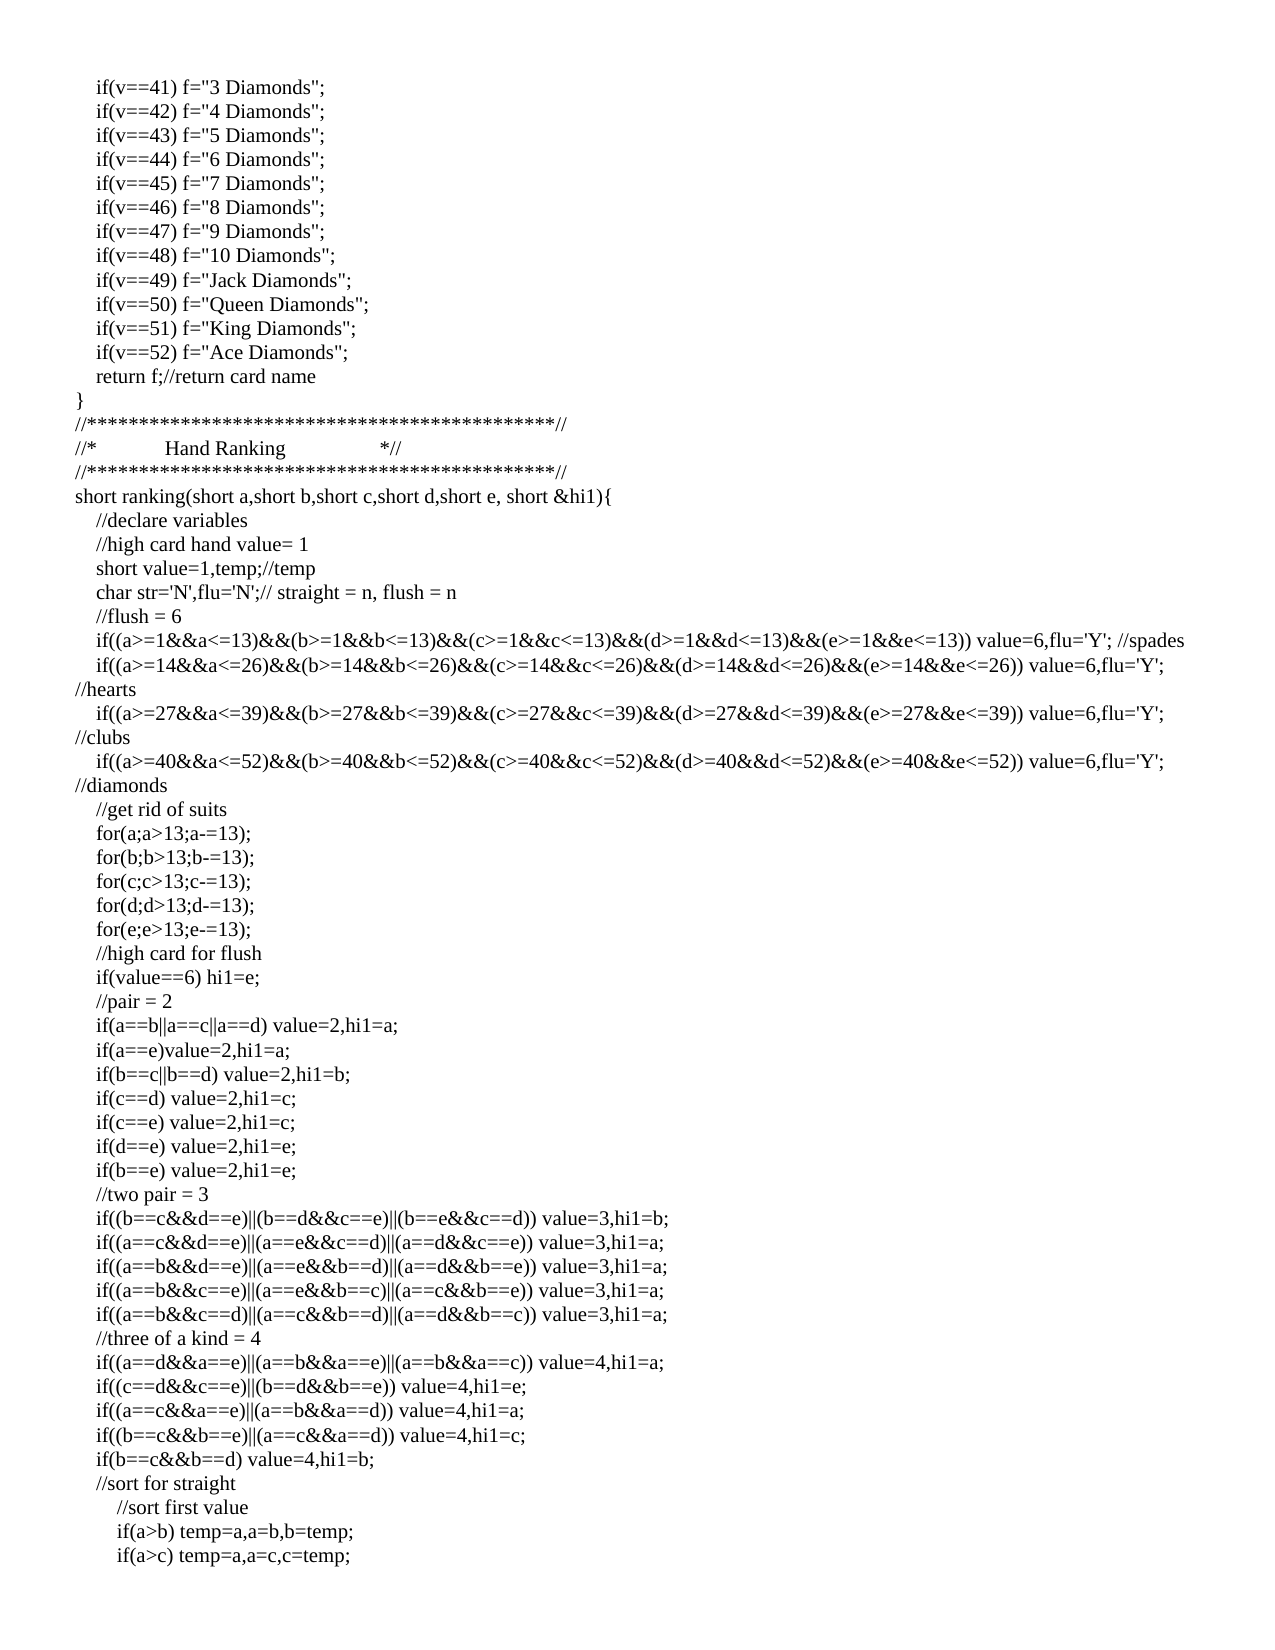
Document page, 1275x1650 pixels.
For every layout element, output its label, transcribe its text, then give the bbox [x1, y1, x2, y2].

text if(v==43) f="5 Diamonds"; [75, 123, 1200, 147]
text if(c==e) value=2,hi1=c; [75, 1110, 1200, 1134]
text //two pair = 3 [75, 1182, 1200, 1206]
text if((a>=27&&a<=39)&&(b>=27&&b<=39)&&(c>=27&&c<=39)&&(d>=27&&d<=39)&&(e>=27&&e<=39)) value=6,flu='Y'; //clubs [75, 701, 1200, 749]
text for(d;d>13;d-=13); [75, 893, 1200, 917]
text for(c;c>13;c-=13); [75, 869, 1200, 893]
text return f;//return card name [75, 364, 1200, 388]
text if((a==b&&c==d)||(a==c&&b==d)||(a==d&&b==c)) value=3,hi1=a; [75, 1302, 1200, 1326]
text if(v==42) f="4 Diamonds"; [75, 99, 1200, 123]
text if(b==c||b==d) value=2,hi1=b; [75, 1062, 1200, 1086]
text //*********************************************// [75, 460, 1200, 484]
text if(v==50) f="Queen Diamonds"; [75, 292, 1200, 316]
text short ranking(short a,short b,short c,short d,short e, short &hi1){ [75, 484, 1200, 508]
text if(v==44) f="6 Diamonds"; [75, 147, 1200, 171]
text for(e;e>13;e-=13); [75, 917, 1200, 941]
text if(v==48) f="10 Diamonds"; [75, 243, 1200, 267]
text if(v==47) f="9 Diamonds"; [75, 219, 1200, 243]
text //get rid of suits [75, 797, 1200, 821]
text for(a;a>13;a-=13); [75, 821, 1200, 845]
text //high card hand value= 1 [75, 532, 1200, 556]
text //*********************************************// [75, 412, 1200, 436]
text if((a>=14&&a<=26)&&(b>=14&&b<=26)&&(c>=14&&c<=26)&&(d>=14&&d<=26)&&(e>=14&&e<=26)) value=6,flu='Y'; //hearts [75, 652, 1200, 701]
text //flush = 6 [75, 604, 1200, 628]
text short value=1,temp;//temp [75, 556, 1200, 580]
text if(a==b||a==c||a==d) value=2,hi1=a; [75, 1013, 1200, 1037]
text if(c==d) value=2,hi1=c; [75, 1086, 1200, 1110]
text if((a==b&&d==e)||(a==e&&b==d)||(a==d&&b==e)) value=3,hi1=a; [75, 1254, 1200, 1278]
text //three of a kind = 4 [75, 1326, 1200, 1350]
text if(v==45) f="7 Diamonds"; [75, 171, 1200, 195]
text if(b==e) value=2,hi1=e; [75, 1158, 1200, 1182]
text //high card for flush [75, 941, 1200, 965]
text //sort first value [75, 1495, 1200, 1519]
text if(a==e)value=2,hi1=a; [75, 1037, 1200, 1062]
text if(b==c&&b==d) value=4,hi1=b; [75, 1447, 1200, 1471]
text if(v==51) f="King Diamonds"; [75, 316, 1200, 340]
text char str='N',flu='N';// straight = n, flush = n [75, 580, 1200, 604]
text if(v==46) f="8 Diamonds"; [75, 195, 1200, 219]
text } [75, 388, 1200, 412]
text if((a>=1&&a<=13)&&(b>=1&&b<=13)&&(c>=1&&c<=13)&&(d>=1&&d<=13)&&(e>=1&&e<=13)) value=6,flu='Y'; //spades [75, 628, 1200, 652]
text if((a==b&&c==e)||(a==e&&b==c)||(a==c&&b==e)) value=3,hi1=a; [75, 1278, 1200, 1302]
text if(v==49) f="Jack Diamonds"; [75, 267, 1200, 292]
text if((c==d&&c==e)||(b==d&&b==e)) value=4,hi1=e; [75, 1374, 1200, 1398]
text for(b;b>13;b-=13); [75, 845, 1200, 869]
text if((b==c&&b==e)||(a==c&&a==d)) value=4,hi1=c; [75, 1422, 1200, 1447]
text //* Hand Ranking *// [75, 436, 1200, 460]
text if(v==41) f="3 Diamonds"; [75, 75, 1200, 99]
text if((b==c&&d==e)||(b==d&&c==e)||(b==e&&c==d)) value=3,hi1=b; [75, 1206, 1200, 1230]
text if(value==6) hi1=e; [75, 965, 1200, 989]
text //declare variables [75, 508, 1200, 532]
text if((a>=40&&a<=52)&&(b>=40&&b<=52)&&(c>=40&&c<=52)&&(d>=40&&d<=52)&&(e>=40&&e<=52)) value=6,flu='Y'; //diamonds [75, 749, 1200, 797]
text if(a>b) temp=a,a=b,b=temp; [75, 1519, 1200, 1543]
text //pair = 2 [75, 989, 1200, 1013]
text if((a==c&&a==e)||(a==b&&a==d)) value=4,hi1=a; [75, 1398, 1200, 1422]
text if(a>c) temp=a,a=c,c=temp; [75, 1543, 1200, 1567]
text if((a==d&&a==e)||(a==b&&a==e)||(a==b&&a==c)) value=4,hi1=a; [75, 1350, 1200, 1374]
text //sort for straight [75, 1471, 1200, 1495]
text if(d==e) value=2,hi1=e; [75, 1134, 1200, 1158]
text if(v==52) f="Ace Diamonds"; [75, 340, 1200, 364]
text if((a==c&&d==e)||(a==e&&c==d)||(a==d&&c==e)) value=3,hi1=a; [75, 1230, 1200, 1254]
